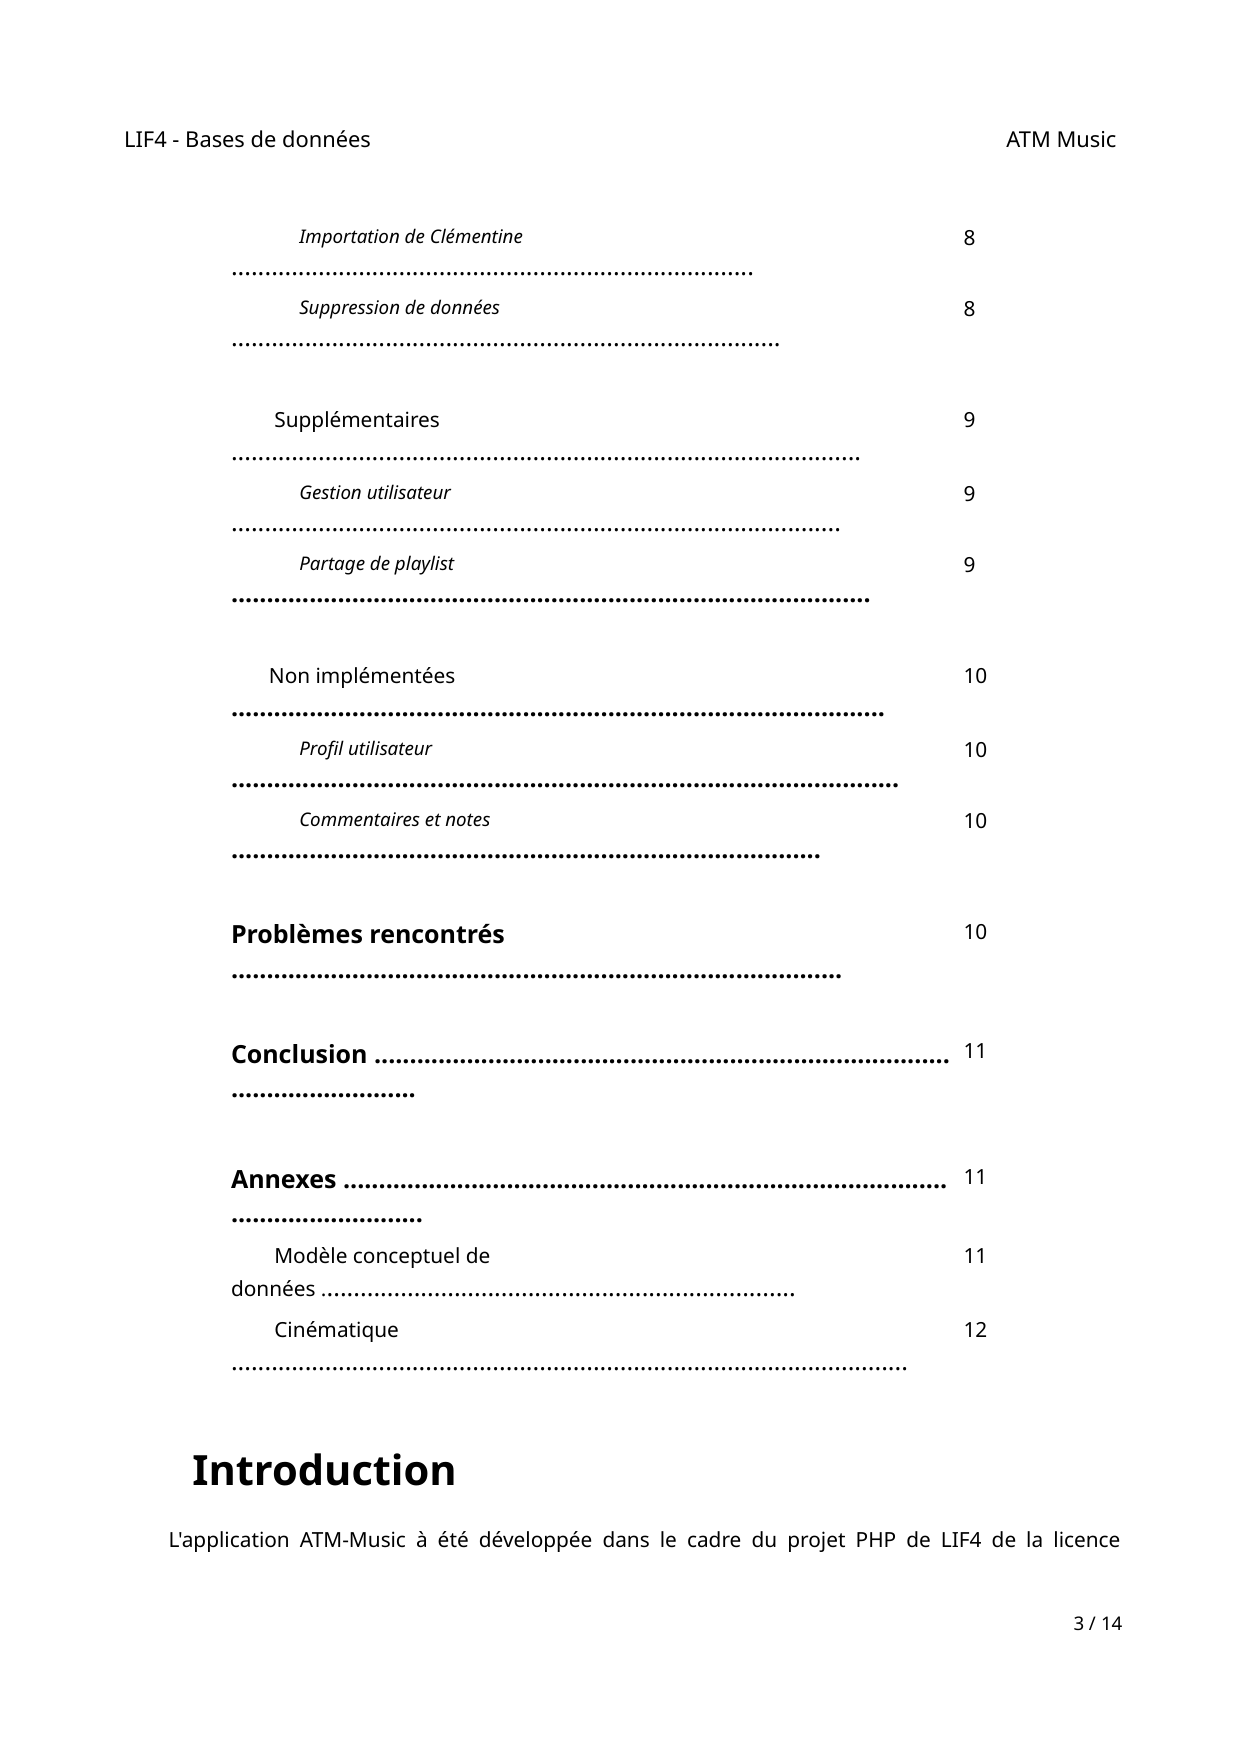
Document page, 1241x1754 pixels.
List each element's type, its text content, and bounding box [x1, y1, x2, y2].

table_cell Non implémentées ............................................................................................ [225, 656, 958, 729]
table_cell 10 [958, 656, 1026, 729]
table_cell [958, 360, 1026, 399]
table_cell [225, 616, 958, 656]
table_cell Cinématique ..................................................................................................... [225, 1310, 958, 1383]
table_cell Modèle conceptuel de données ....................................................................... [225, 1236, 958, 1309]
table_cell [958, 991, 1026, 1031]
table_cell Partage de playlist .......................................................................................... [225, 545, 958, 616]
table_cell Importation de Clémentine .............................................................................. [225, 218, 958, 289]
table_cell 10 [958, 801, 1026, 872]
table_cell Suppression de données .................................................................................. [225, 289, 958, 360]
table_cell 8 [958, 218, 1026, 289]
table_cell [958, 616, 1026, 656]
table_cell Annexes ................................................................................................................ [225, 1156, 958, 1236]
table_cell Problèmes rencontrés ...................................................................................... [225, 911, 958, 991]
table_cell 9 [958, 545, 1026, 616]
text L'application ATM-Music à été développée dans le cadre du projet PHP de LIF4 de la licence [118, 1526, 1122, 1554]
table_cell 11 [958, 1236, 1026, 1309]
table_cell [958, 1111, 1026, 1156]
table_cell 9 [958, 400, 1026, 473]
table_cell 11 [958, 1156, 1026, 1236]
table_cell 8 [958, 289, 1026, 360]
table_cell [225, 1111, 958, 1156]
table_cell 10 [958, 911, 1026, 991]
table_cell Profil utilisateur .............................................................................................. [225, 730, 958, 801]
table_cell Conclusion ........................................................................................................... [225, 1031, 958, 1111]
table_cell [958, 872, 1026, 911]
table_cell 11 [958, 1031, 1026, 1111]
table_cell [225, 872, 958, 911]
table_cell [225, 991, 958, 1031]
table_cell Gestion utilisateur ........................................................................................... [225, 474, 958, 544]
table_cell Commentaires et notes ................................................................................... [225, 801, 958, 872]
text Introduction [118, 1440, 1122, 1497]
table_cell Supplémentaires .............................................................................................. [225, 400, 958, 473]
table_cell 9 [958, 474, 1026, 544]
table_cell 10 [958, 730, 1026, 801]
table_cell 12 [958, 1310, 1026, 1383]
table_cell [225, 360, 958, 399]
